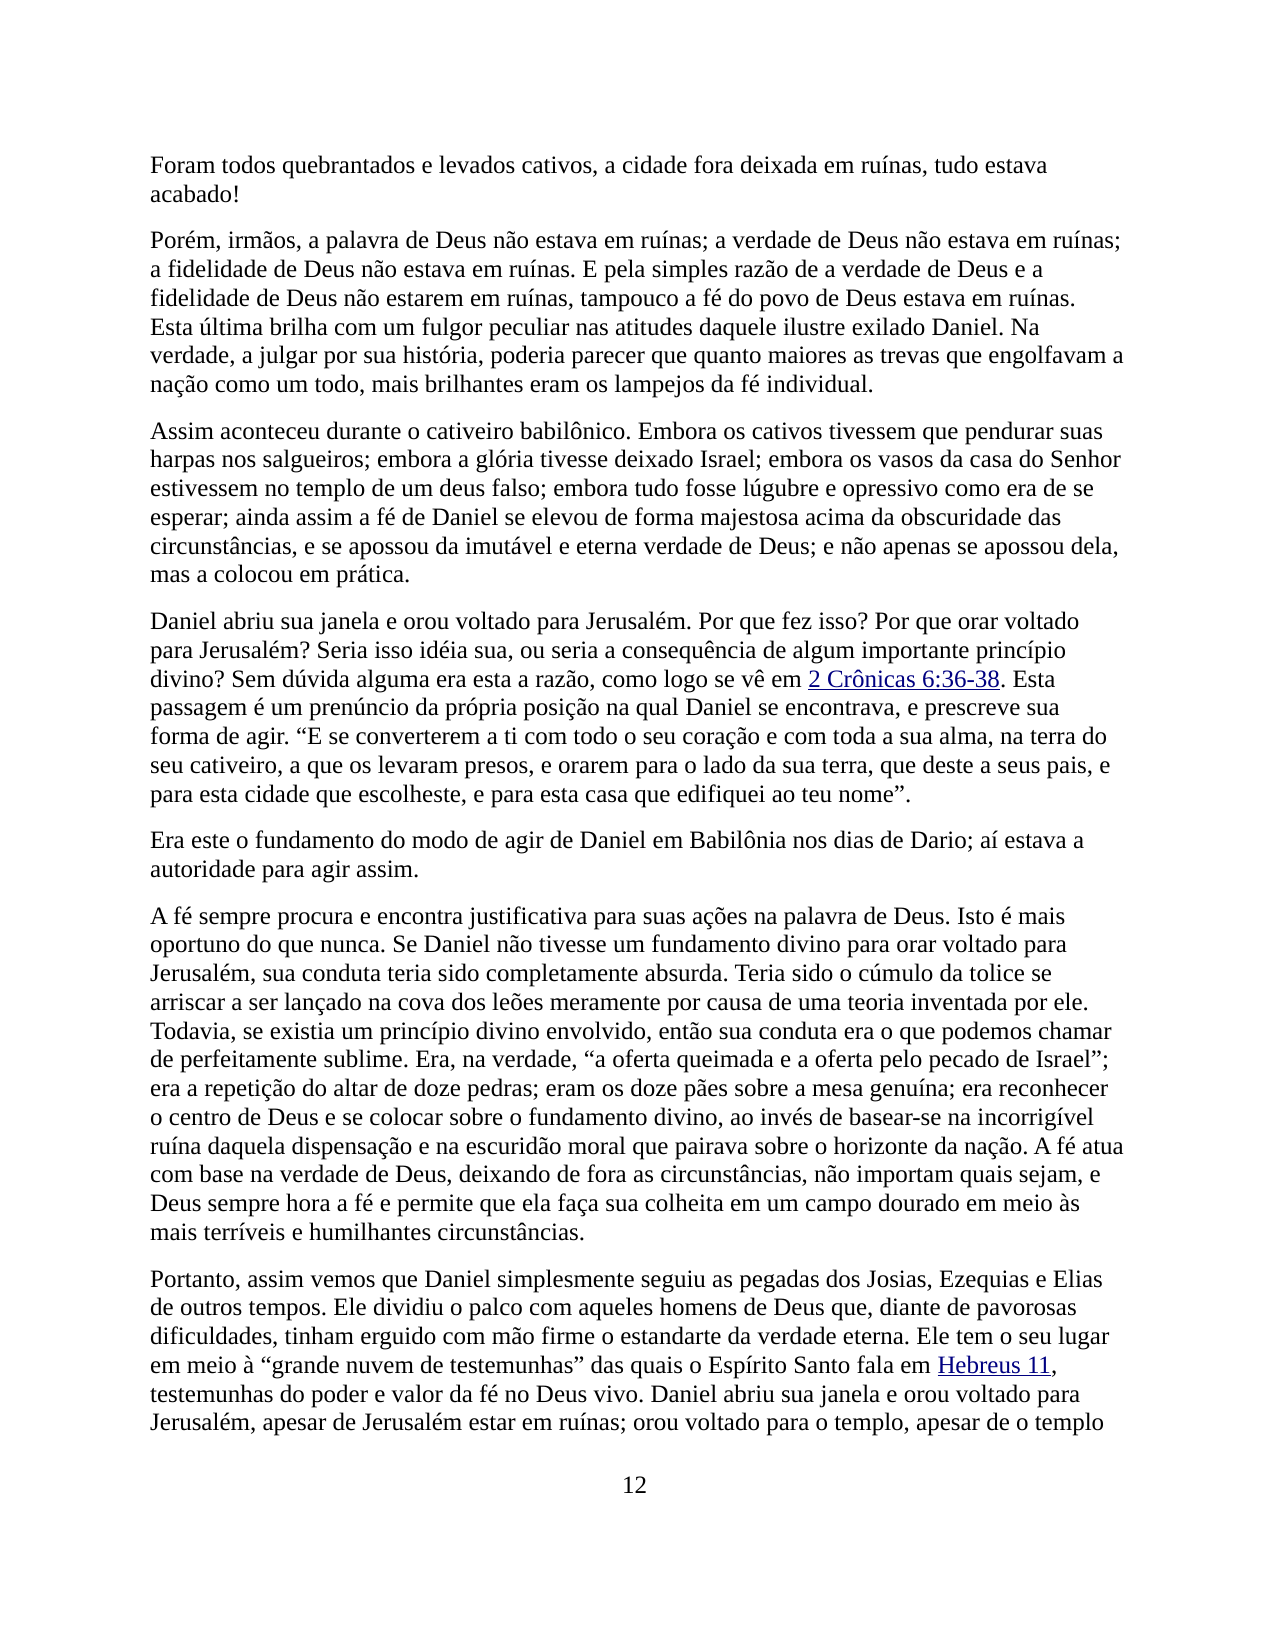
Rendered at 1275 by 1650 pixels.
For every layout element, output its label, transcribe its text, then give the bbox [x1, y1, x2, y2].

text Porém, irmãos, a palavra de Deus não estava em ruínas; a verdade de Deus não estava em ruínas; a fidelidade de Deus não estava em ruínas. E pela simples razão de a verdade de Deus e a fidelidade de Deus não estarem em ruínas, tampouco a fé do povo de Deus estava em ruínas. Esta última brilha com um fulgor peculiar nas atitudes daquele ilustre exilado Daniel. Na verdade, a julgar por sua história, poderia parecer que quanto maiores as trevas que engolfavam a nação como um todo, mais brilhantes eram os lampejos da fé individual. [150, 225, 1125, 398]
text Assim aconteceu durante o cativeiro babilônico. Embora os cativos tivessem que pendurar suas harpas nos salgueiros; embora a glória tivesse deixado Israel; embora os vasos da casa do Senhor estivessem no templo de um deus falso; embora tudo fosse lúgubre e opressivo como era de se esperar; ainda assim a fé de Daniel se elevou de forma majestosa acima da obscuridade das circunstâncias, e se apossou da imutável e eterna verdade de Deus; e não apenas se apossou dela, mas a colocou em prática. [150, 416, 1125, 588]
text A fé sempre procura e encontra justificativa para suas ações na palavra de Deus. Isto é mais oportuno do que nunca. Se Daniel não tivesse um fundamento divino para orar voltado para Jerusalém, sua conduta teria sido completamente absurda. Teria sido o cúmulo da tolice se arriscar a ser lançado na cova dos leões meramente por causa de uma teoria inventada por ele. Todavia, se existia um princípio divino envolvido, então sua conduta era o que podemos chamar de perfeitamente sublime. Era, na verdade, “a oferta queimada e a oferta pelo pecado de Israel”; era a repetição do altar de doze pedras; eram os doze pães sobre a mesa genuína; era reconhecer o centro de Deus e se colocar sobre o fundamento divino, ao invés de basear-se na incorrigível ruína daquela dispensação e na escuridão moral que pairava sobre o horizonte da nação. A fé atua com base na verdade de Deus, deixando de fora as circunstâncias, não importam quais sejam, e Deus sempre hora a fé e permite que ela faça sua colheita em um campo dourado em meio às mais terríveis e humilhantes circunstâncias. [150, 901, 1125, 1246]
text Foram todos quebrantados e levados cativos, a cidade fora deixada em ruínas, tudo estava acabado! [150, 150, 1125, 207]
text Portanto, assim vemos que Daniel simplesmente seguiu as pegadas dos Josias, Ezequias e Elias de outros tempos. Ele dividiu o palco com aqueles homens de Deus que, diante de pavorosas dificuldades, tinham erguido com mão firme o estandarte da verdade eterna. Ele tem o seu lugar em meio à “grande nuvem de testemunhas” das quais o Espírito Santo fala em Hebreus 11, testemunhas do poder e valor da fé no Deus vivo. Daniel abriu sua janela e orou voltado para Jerusalém, apesar de Jerusalém estar em ruínas; orou voltado para o templo, apesar de o templo [150, 1264, 1125, 1436]
text Daniel abriu sua janela e orou voltado para Jerusalém. Por que fez isso? Por que orar voltado para Jerusalém? Seria isso idéia sua, ou seria a consequência de algum importante princípio divino? Sem dúvida alguma era esta a razão, como logo se vê em 2 Crônicas 6:36-38. Esta passagem é um prenúncio da própria posição na qual Daniel se encontrava, e prescreve sua forma de agir. “E se converterem a ti com todo o seu coração e com toda a sua alma, na terra do seu cativeiro, a que os levaram presos, e orarem para o lado da sua terra, que deste a seus pais, e para esta cidade que escolheste, e para esta casa que edifiquei ao teu nome”. [150, 606, 1125, 807]
text Era este o fundamento do modo de agir de Daniel em Babilônia nos dias de Dario; aí estava a autoridade para agir assim. [150, 825, 1125, 883]
